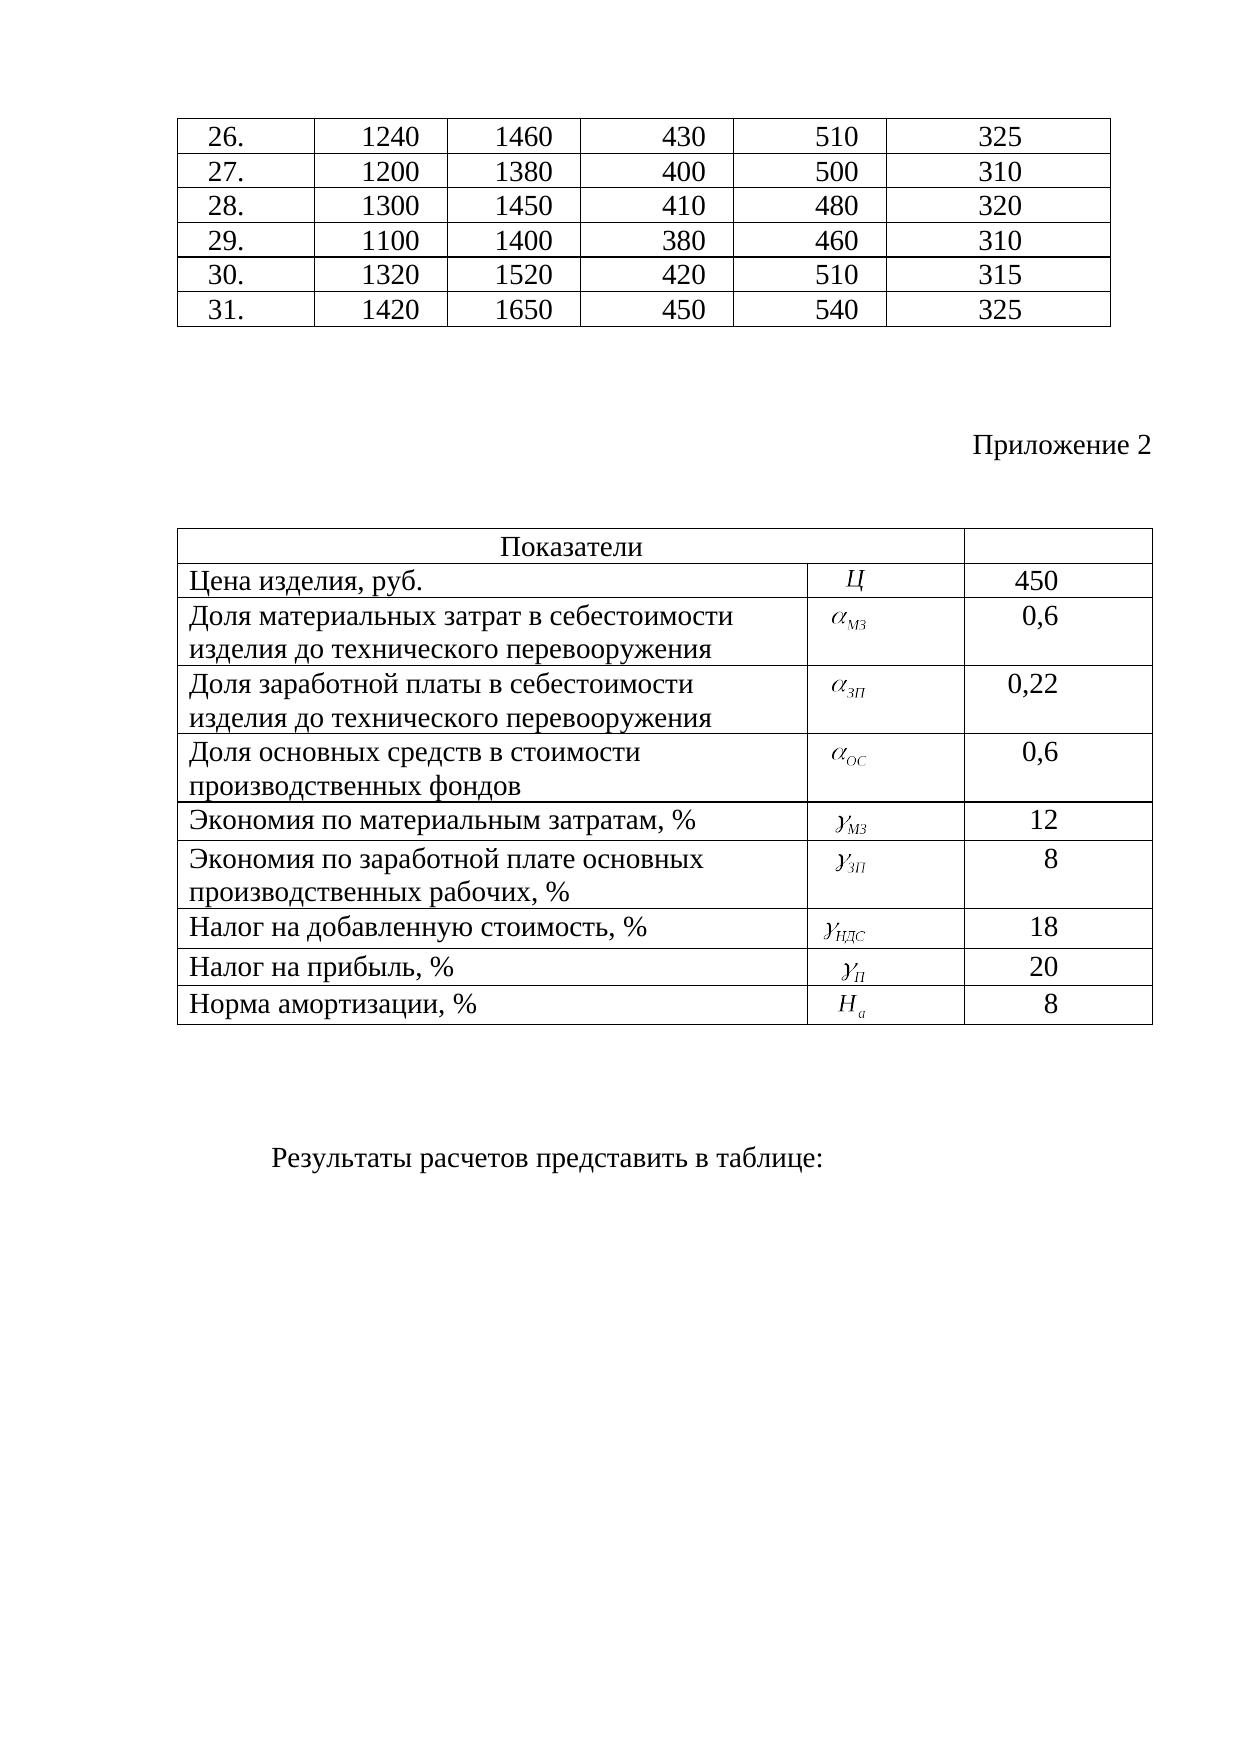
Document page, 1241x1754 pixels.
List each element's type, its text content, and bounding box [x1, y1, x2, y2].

table_cell Налог на прибыль, % [178, 949, 807, 985]
table_cell [178, 292, 314, 326]
table_cell 380 [581, 223, 733, 256]
table_cell 310 [887, 223, 1110, 256]
table_cell 1240 [315, 119, 447, 153]
table_cell 1420 [315, 292, 447, 326]
table_cell Экономия по материальным затратам, % [178, 803, 807, 840]
table_cell 410 [581, 188, 733, 222]
table_cell 1320 [315, 258, 447, 291]
table_cell 460 [734, 223, 886, 256]
table_cell 400 [581, 154, 733, 187]
table_cell 8 [965, 841, 1152, 908]
table_header Показатели [178, 529, 964, 562]
table_cell 8 [965, 986, 1152, 1024]
table_cell [178, 258, 314, 291]
table_cell 315 [887, 258, 1110, 291]
table_cell 1400 [448, 223, 580, 256]
table_cell 1460 [448, 119, 580, 153]
table_cell Доля основных средств в стоимости производственных фондов [178, 734, 807, 801]
table_cell 0,6 [965, 734, 1152, 801]
table_cell Налог на добавленную стоимость, % [178, 909, 807, 948]
table_cell 1300 [315, 188, 447, 222]
table_cell 510 [734, 258, 886, 291]
table_header [965, 529, 1152, 562]
table_cell [178, 223, 314, 256]
table_cell 1650 [448, 292, 580, 326]
table_cell [178, 154, 314, 187]
table_cell 12 [965, 803, 1152, 840]
table_cell 325 [887, 292, 1110, 326]
table_cell [808, 909, 964, 948]
table_cell [178, 119, 314, 153]
table_cell [808, 564, 964, 597]
table_cell Доля материальных затрат в себестоимости изделия до технического перевооружения [178, 598, 807, 665]
table_cell 20 [965, 949, 1152, 985]
table_cell [808, 598, 964, 665]
table_cell 1200 [315, 154, 447, 187]
table_cell 540 [734, 292, 886, 326]
table_cell [808, 734, 964, 801]
table_cell [808, 666, 964, 733]
table_cell 1100 [315, 223, 447, 256]
table_cell 1380 [448, 154, 580, 187]
table_cell 310 [887, 154, 1110, 187]
table_cell [808, 949, 964, 985]
table_cell 0,22 [965, 666, 1152, 733]
table_cell 0,6 [965, 598, 1152, 665]
table_cell 450 [581, 292, 733, 326]
table_cell 320 [887, 188, 1110, 222]
table_cell [808, 841, 964, 908]
table_cell 450 [965, 564, 1152, 597]
table_cell 430 [581, 119, 733, 153]
table_cell 510 [734, 119, 886, 153]
table_cell [178, 188, 314, 222]
table_cell [808, 986, 964, 1024]
subtitle Приложение 2 [177, 427, 1152, 461]
table_cell 18 [965, 909, 1152, 948]
table_cell 1520 [448, 258, 580, 291]
text Результаты расчетов представить в таблице: [177, 1140, 1152, 1173]
table_cell Норма амортизации, % [178, 986, 807, 1024]
table_cell Цена изделия, руб. [178, 564, 807, 597]
table_cell 1450 [448, 188, 580, 222]
table_cell 480 [734, 188, 886, 222]
table_cell Доля заработной платы в себестоимости изделия до технического перевооружения [178, 666, 807, 733]
table_cell 500 [734, 154, 886, 187]
table_cell 420 [581, 258, 733, 291]
table_cell [808, 803, 964, 840]
table_cell 325 [887, 119, 1110, 153]
table_cell Экономия по заработной плате основных производственных рабочих, % [178, 841, 807, 908]
